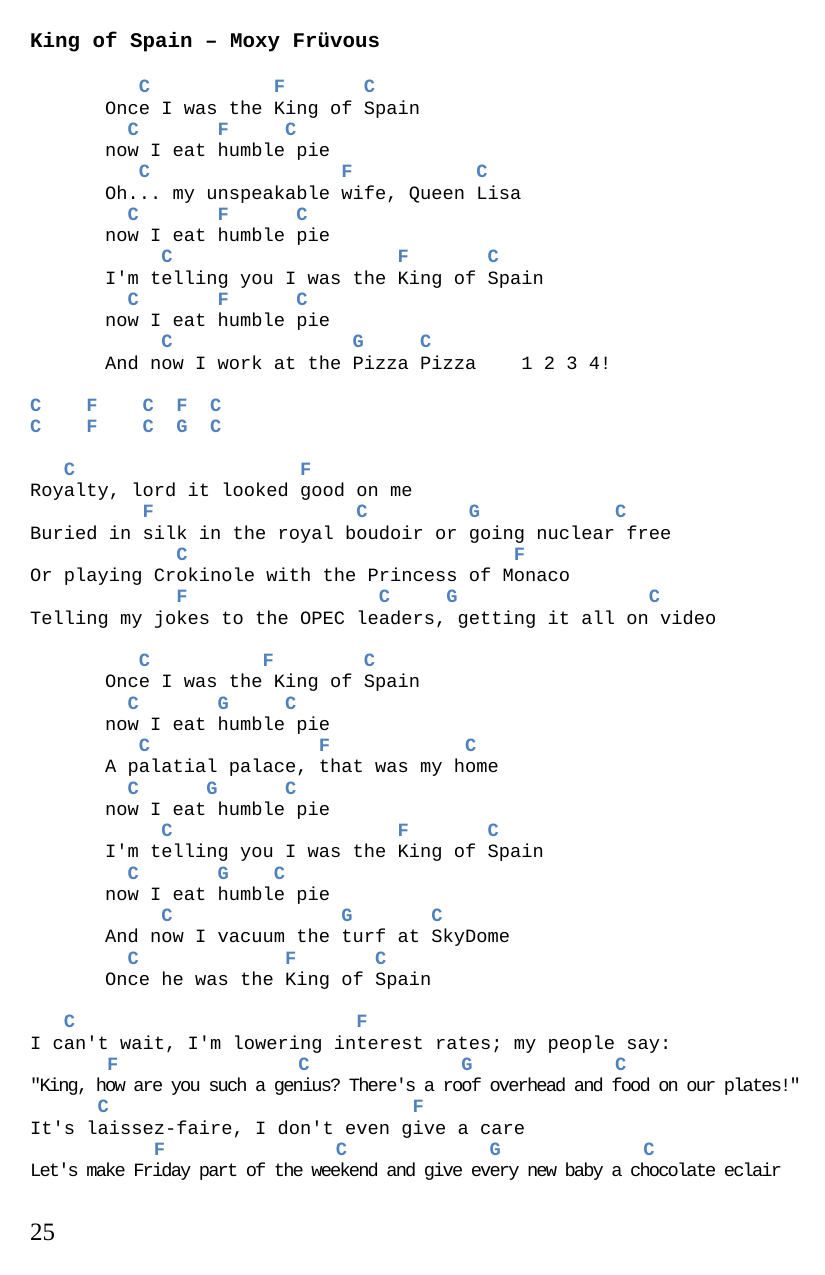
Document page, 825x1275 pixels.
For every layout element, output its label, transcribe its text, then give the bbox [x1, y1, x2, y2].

text Once I was the King of Spain [105, 672, 806, 693]
text C F C [105, 948, 806, 970]
text C G C [105, 778, 806, 800]
text I'm telling you I was the King of Spain [105, 842, 806, 863]
text "King, how are you such a genius? There's a roof overhead and food on our plates!" [30, 1076, 806, 1097]
text It's laissez-faire, I don't even give a care [30, 1118, 806, 1140]
text C F C G C [30, 417, 806, 438]
text C F C [105, 247, 806, 268]
text C F C [105, 651, 806, 672]
text Buried in silk in the royal boudoir or going nuclear free [30, 523, 806, 545]
text C F C [105, 205, 806, 226]
text Once I was the King of Spain [105, 98, 806, 120]
text C F [30, 545, 806, 566]
text C F C [105, 162, 806, 183]
text Let's make Friday part of the weekend and give every new baby a chocolate eclair [30, 1161, 806, 1182]
text Telling my jokes to the OPEC leaders, getting it all on video [30, 608, 806, 630]
text now I eat humble pie [105, 311, 806, 332]
text C F C [105, 77, 806, 98]
text C F C [105, 736, 806, 757]
text C F C F C [30, 396, 806, 417]
text C G C [105, 863, 806, 885]
text C G C [105, 693, 806, 715]
text I'm telling you I was the King of Spain [105, 268, 806, 290]
text A palatial palace, that was my home [105, 757, 806, 778]
text And now I work at the Pizza Pizza 1 2 3 4! [105, 353, 806, 375]
text C G C [105, 906, 806, 927]
text C F [30, 1012, 806, 1033]
text I can't wait, I'm lowering interest rates; my people say: [30, 1033, 806, 1055]
text now I eat humble pie [105, 715, 806, 736]
text Or playing Crokinole with the Princess of Monaco [30, 566, 806, 587]
text now I eat humble pie [105, 800, 806, 821]
text F C G C [30, 502, 806, 523]
text King of Spain – Moxy Früvous [30, 30, 806, 54]
text Oh... my unspeakable wife, Queen Lisa [105, 183, 806, 205]
text now I eat humble pie [105, 141, 806, 162]
text And now I vacuum the turf at SkyDome [105, 927, 806, 948]
text C F C [105, 120, 806, 141]
text C F C [105, 290, 806, 311]
text C F [30, 460, 806, 481]
text C F [30, 1097, 806, 1118]
text F C G C [30, 587, 806, 608]
text C G C [105, 332, 806, 353]
text Once he was the King of Spain [105, 970, 806, 991]
text Royalty, lord it looked good on me [30, 481, 806, 502]
text F C G C [30, 1140, 806, 1161]
text C F C [105, 821, 806, 842]
text now I eat humble pie [105, 885, 806, 906]
text F C G C [30, 1055, 806, 1076]
text now I eat humble pie [105, 226, 806, 247]
